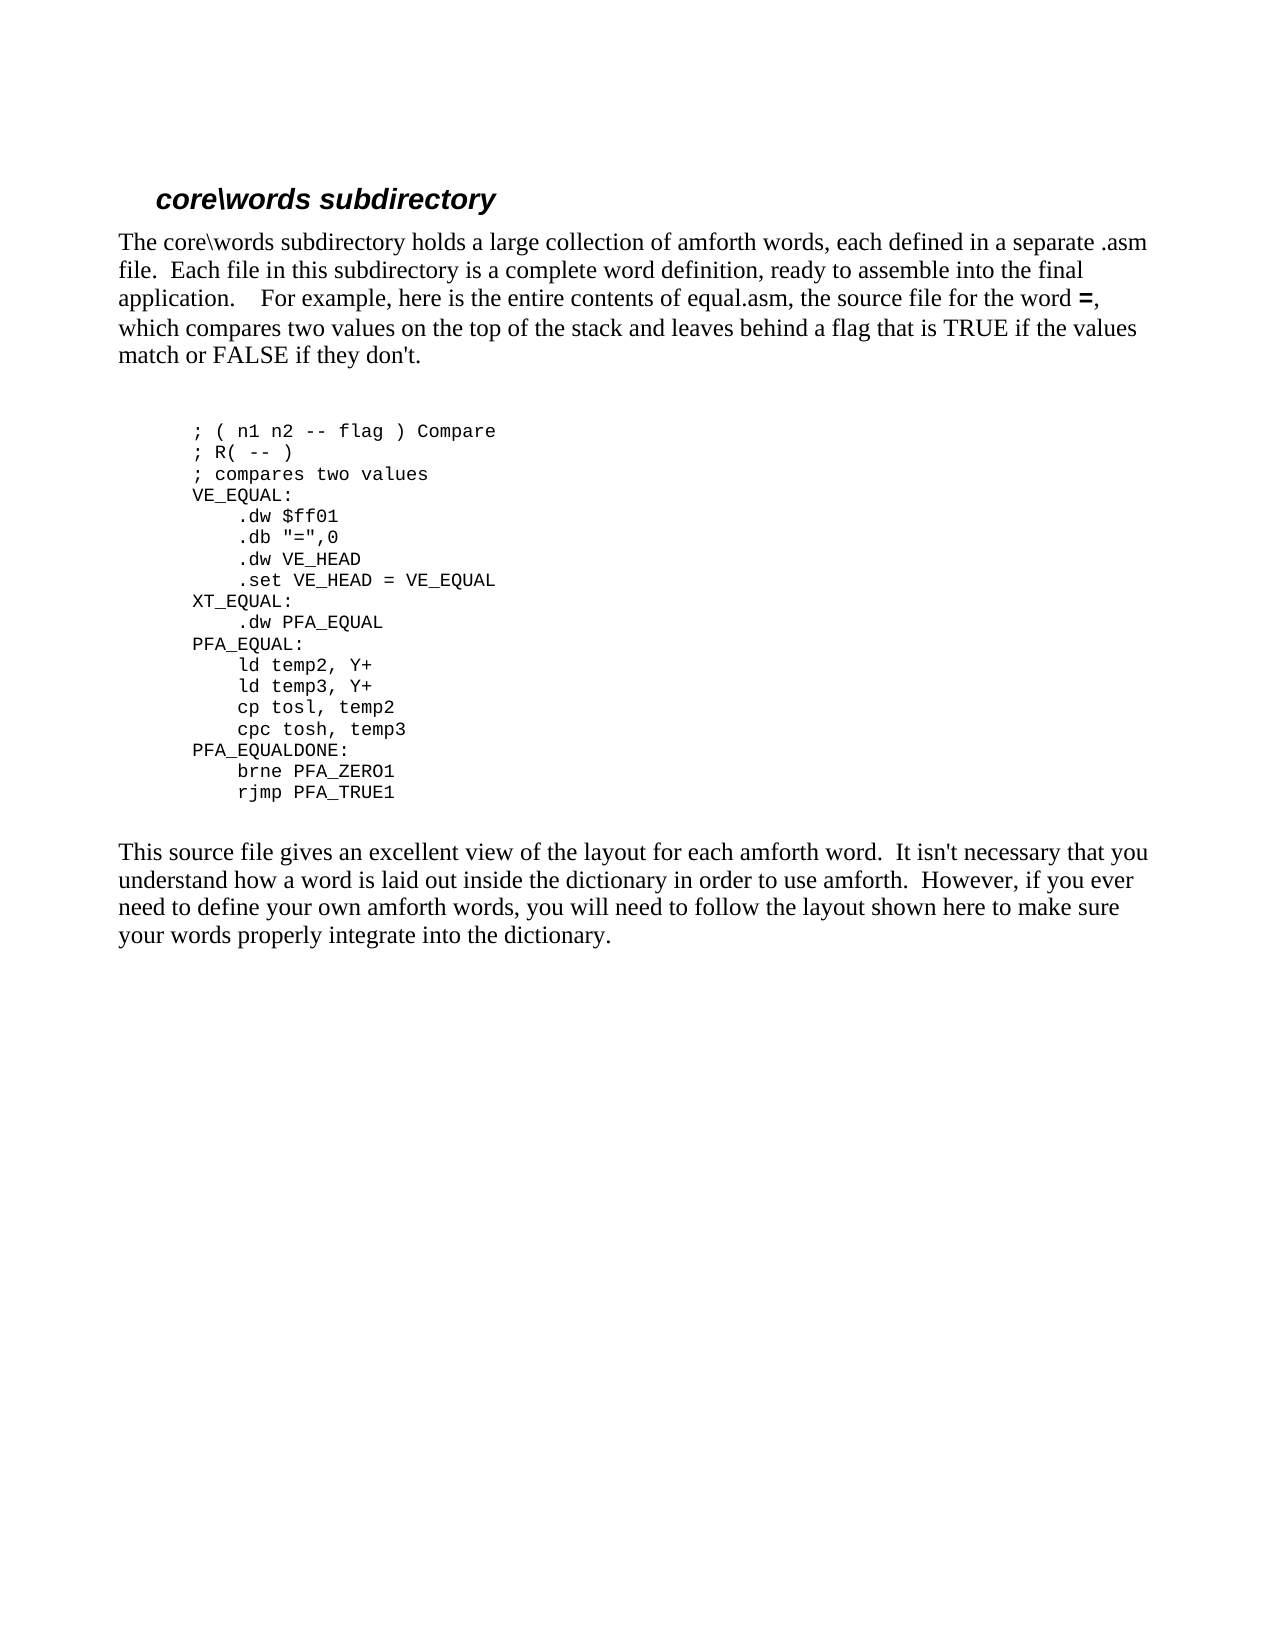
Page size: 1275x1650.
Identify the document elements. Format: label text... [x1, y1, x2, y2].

subtitle core\words subdirectory [118, 183, 1157, 216]
text ; ( n1 n2 -- flag ) Compare ; R( -- ) ; compares two values VE_EQUAL: .dw $ff01 .db "=",0 .dw VE_HEAD .set VE_HEAD = VE_EQUAL XT_EQUAL: .dw PFA_EQUAL PFA_EQUAL: ld temp2, Y+ ld temp3, Y+ cp tosl, temp2 cpc tosh, temp3 PFA_EQUALDONE: brne PFA_ZERO1 rjmp PFA_TRUE1 [192, 422, 1157, 826]
text The core\words subdirectory holds a large collection of amforth words, each defined in a separate .asm file. Each file in this subdirectory is a complete word definition, ready to assemble into the final application. For example, here is the entire contents of equal.asm, the source file for the word =, which compares two values on the top of the stack and leaves behind a flag that is TRUE if the values match or FALSE if they don't. [118, 228, 1157, 369]
text This source file gives an excellent view of the layout for each amforth word. It isn't necessary that you understand how a word is laid out inside the dictionary in order to use amforth. However, if you ever need to define your own amforth words, you will need to follow the layout shown here to make sure your words properly integrate into the dictionary. [118, 838, 1157, 949]
